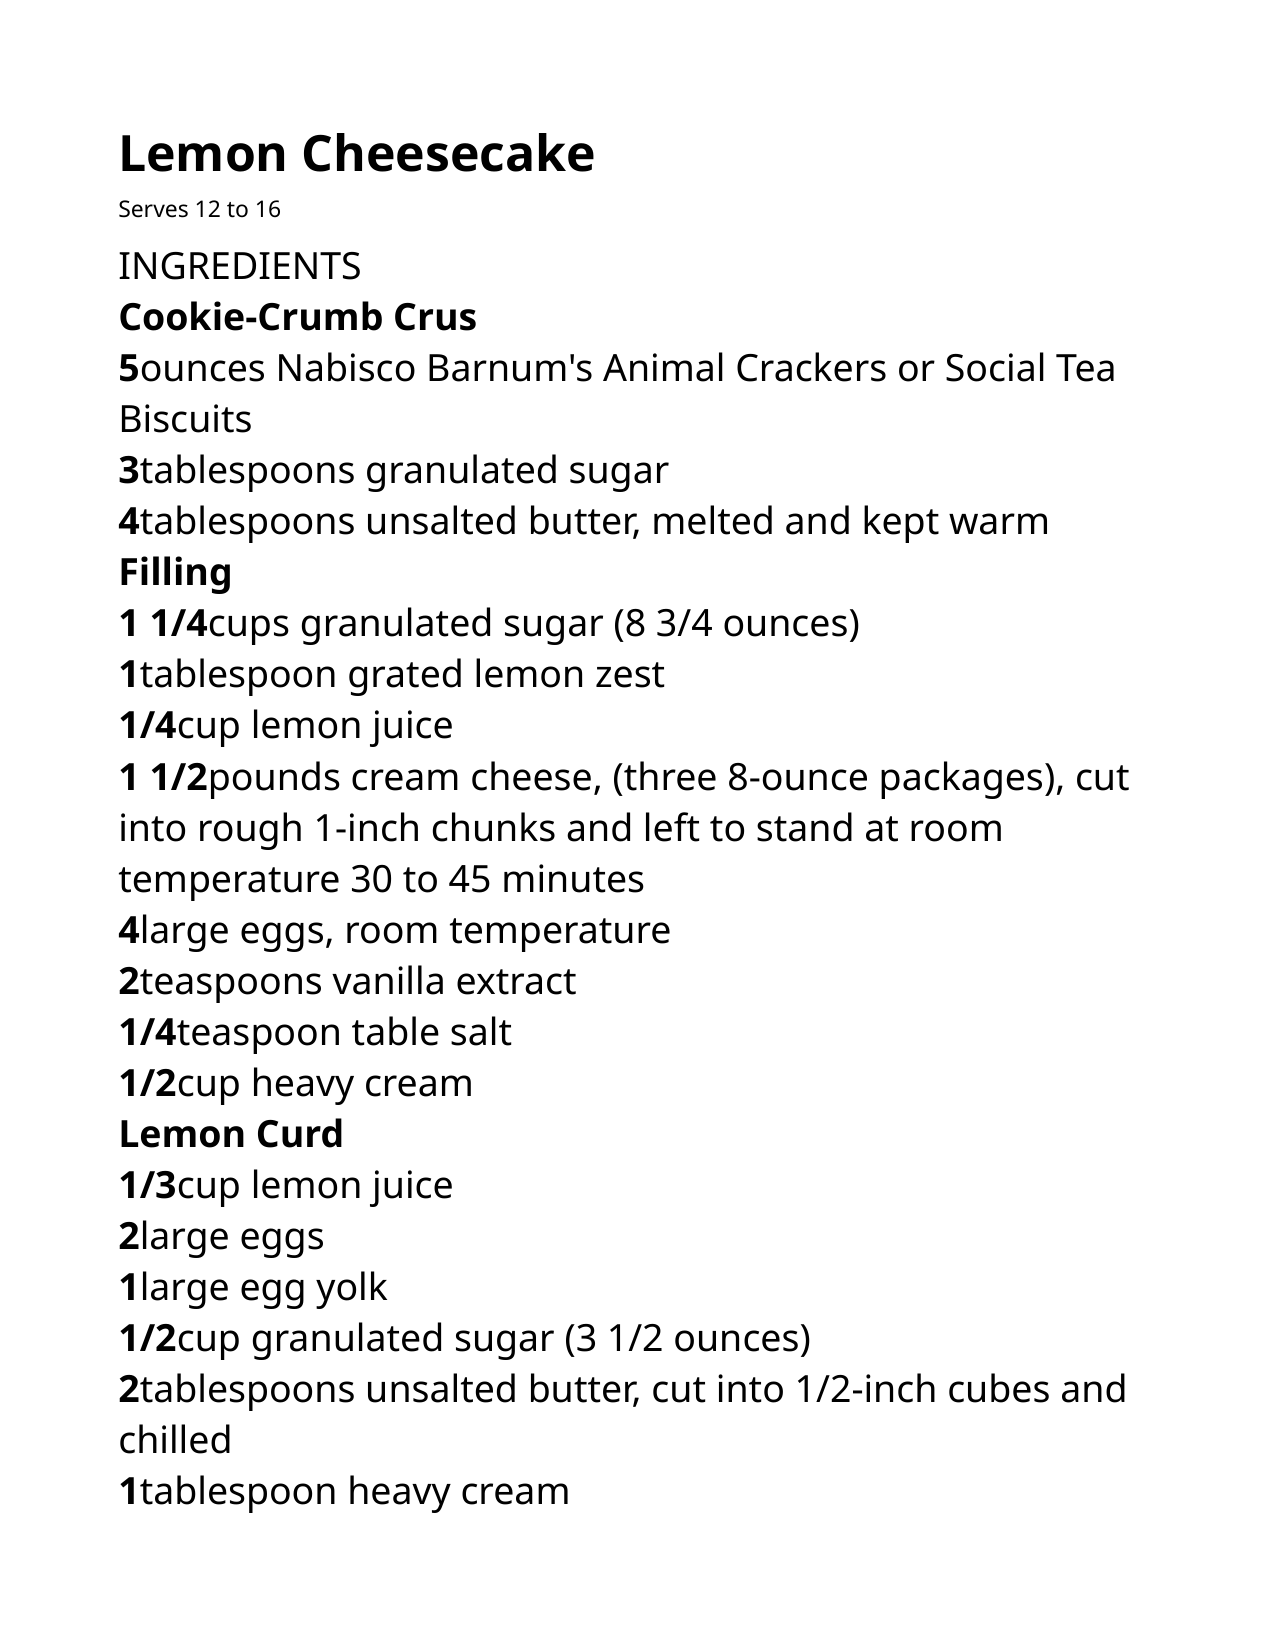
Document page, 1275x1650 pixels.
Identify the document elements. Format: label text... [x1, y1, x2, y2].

text Filling [118, 546, 1157, 597]
text 1/2 cup granulated sugar (3 1/2 ounces) [118, 1311, 1157, 1362]
text 1/4 teaspoon table salt [118, 1005, 1157, 1056]
text 1 large egg yolk [118, 1260, 1157, 1311]
text Lemon Cheesecake [118, 118, 1157, 186]
text 1 tablespoon heavy cream [118, 1464, 1157, 1515]
text 2 tablespoons unsalted butter, cut into 1/2-inch cubes and chilled [118, 1362, 1157, 1464]
text 1 1/4 cups granulated sugar (8 3/4 ounces) [118, 597, 1157, 648]
text Lemon Curd [118, 1107, 1157, 1158]
text 3 tablespoons granulated sugar [118, 443, 1157, 494]
text 1/4 cup lemon juice [118, 699, 1157, 750]
text INGREDIENTS [118, 224, 1157, 290]
text 2 large eggs [118, 1209, 1157, 1260]
text 5 ounces Nabisco Barnum's Animal Crackers or Social Tea Biscuits [118, 341, 1157, 443]
text Cookie-Crumb Crus [118, 290, 1157, 341]
text 4 tablespoons unsalted butter, melted and kept warm [118, 494, 1157, 546]
text 4 large eggs, room temperature [118, 903, 1157, 954]
text Serves 12 to 16 [118, 186, 1157, 224]
text 1/2 cup heavy cream [118, 1056, 1157, 1107]
text 1 1/2 pounds cream cheese, (three 8-ounce packages), cut into rough 1-inch chunks and left to stand at room temperature 30 to 45 minutes [118, 750, 1157, 903]
text 1 tablespoon grated lemon zest [118, 648, 1157, 699]
text 2 teaspoons vanilla extract [118, 954, 1157, 1005]
text 1/3 cup lemon juice [118, 1158, 1157, 1209]
